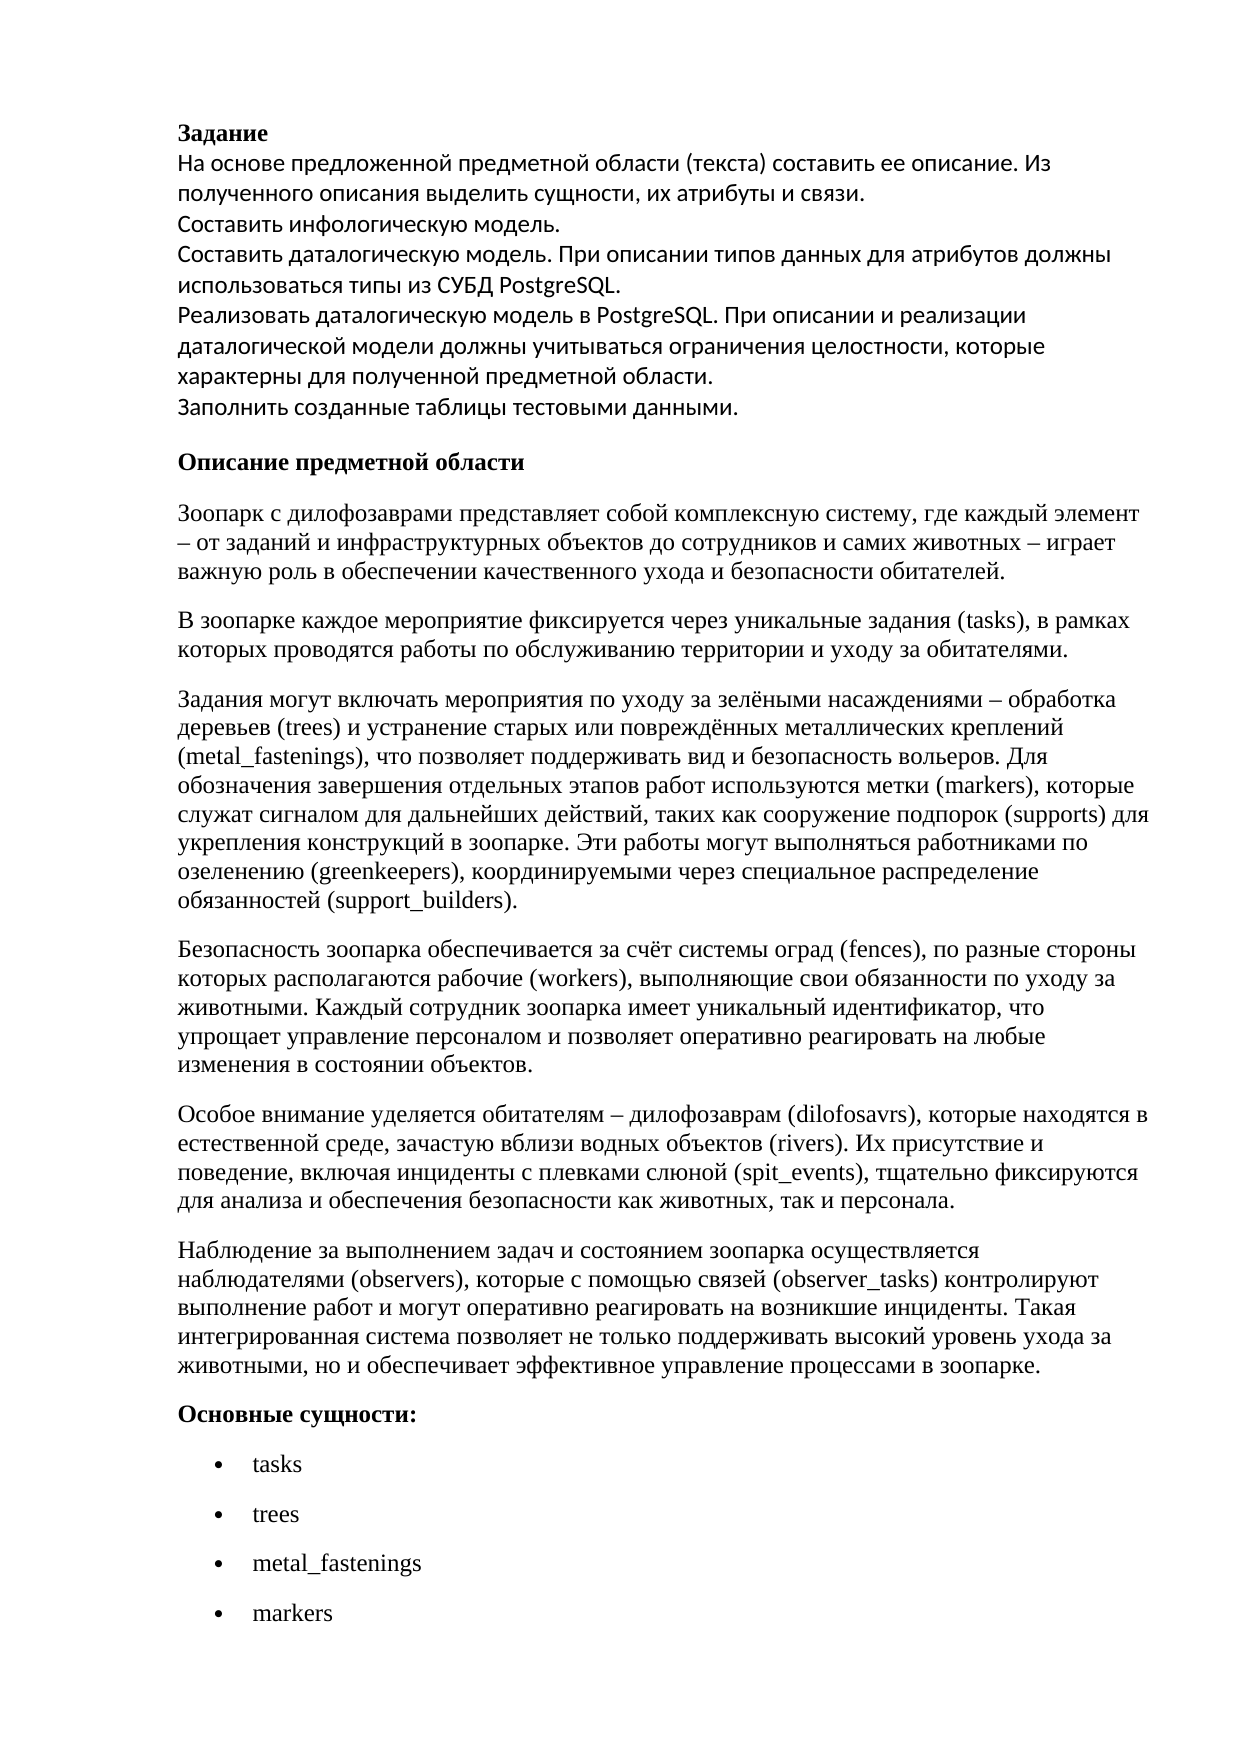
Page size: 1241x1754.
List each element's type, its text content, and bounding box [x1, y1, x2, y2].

text Заполнить созданные таблицы тестовыми данными. [177, 391, 1152, 422]
text Безопасность зоопарка обеспечивается за счёт системы оград (fences), по разные стороны которых располагаются рабочие (workers), выполняющие свои обязанности по уходу за животными. Каждый сотрудник зоопарка имеет уникальный идентификатор, что упрощает управление персоналом и позволяет оперативно реагировать на любые изменения в состоянии объектов. [177, 934, 1152, 1078]
subtitle Задание [177, 118, 1152, 147]
list markers [215, 1598, 1152, 1627]
text Задания могут включать мероприятия по уходу за зелёными насаждениями – обработка деревьев (trees) и устранение старых или повреждённых металлических креплений (metal_fastenings), что позволяет поддерживать вид и безопасность вольеров. Для обозначения завершения отдельных этапов работ используются метки (markers), которые служат сигналом для дальнейших действий, таких как сооружение подпорок (supports) для укрепления конструкций в зоопарке. Эти работы могут выполняться работниками по озеленению (greenkeepers), координируемыми через специальное распределение обязанностей (support_builders). [177, 684, 1152, 914]
text Составить даталогическую модель. При описании типов данных для атрибутов должны использоваться типы из СУБД PostgreSQL. [177, 238, 1152, 299]
text В зоопарке каждое мероприятие фиксируется через уникальные задания (tasks), в рамках которых проводятся работы по обслуживанию территории и уходу за обитателями. [177, 605, 1152, 663]
text Основные сущности: [177, 1399, 1152, 1428]
text Зоопарк с дилофозаврами представляет собой комплексную систему, где каждый элемент – от заданий и инфраструктурных объектов до сотрудников и самих животных – играет важную роль в обеспечении качественного ухода и безопасности обитателей. [177, 498, 1152, 584]
list metal_fastenings [215, 1548, 1152, 1577]
text На основе предложенной предметной области (текста) составить ее описание. Из полученного описания выделить сущности, их атрибуты и связи. [177, 147, 1152, 208]
text Составить инфологическую модель. [177, 208, 1152, 238]
list trees [215, 1499, 1152, 1527]
text Наблюдение за выполнением задач и состоянием зоопарка осуществляется наблюдателями (observers), которые с помощью связей (observer_tasks) контролируют выполнение работ и могут оперативно реагировать на возникшие инциденты. Такая интегрированная система позволяет не только поддерживать высокий уровень ухода за животными, но и обеспечивает эффективное управление процессами в зоопарке. [177, 1235, 1152, 1379]
list tasks [215, 1449, 1152, 1478]
text Особое внимание уделяется обитателям – дилофозаврам (dilofosavrs), которые находятся в естественной среде, зачастую вблизи водных объектов (rivers). Их присутствие и поведение, включая инциденты с плевками слюной (spit_events), тщательно фиксируются для анализа и обеспечения безопасности как животных, так и персонала. [177, 1099, 1152, 1214]
text Реализовать даталогическую модель в PostgreSQL. При описании и реализации даталогической модели должны учитываться ограничения целостности, которые характерны для полученной предметной области. [177, 299, 1152, 391]
subtitle Описание предметной области [177, 447, 1152, 475]
